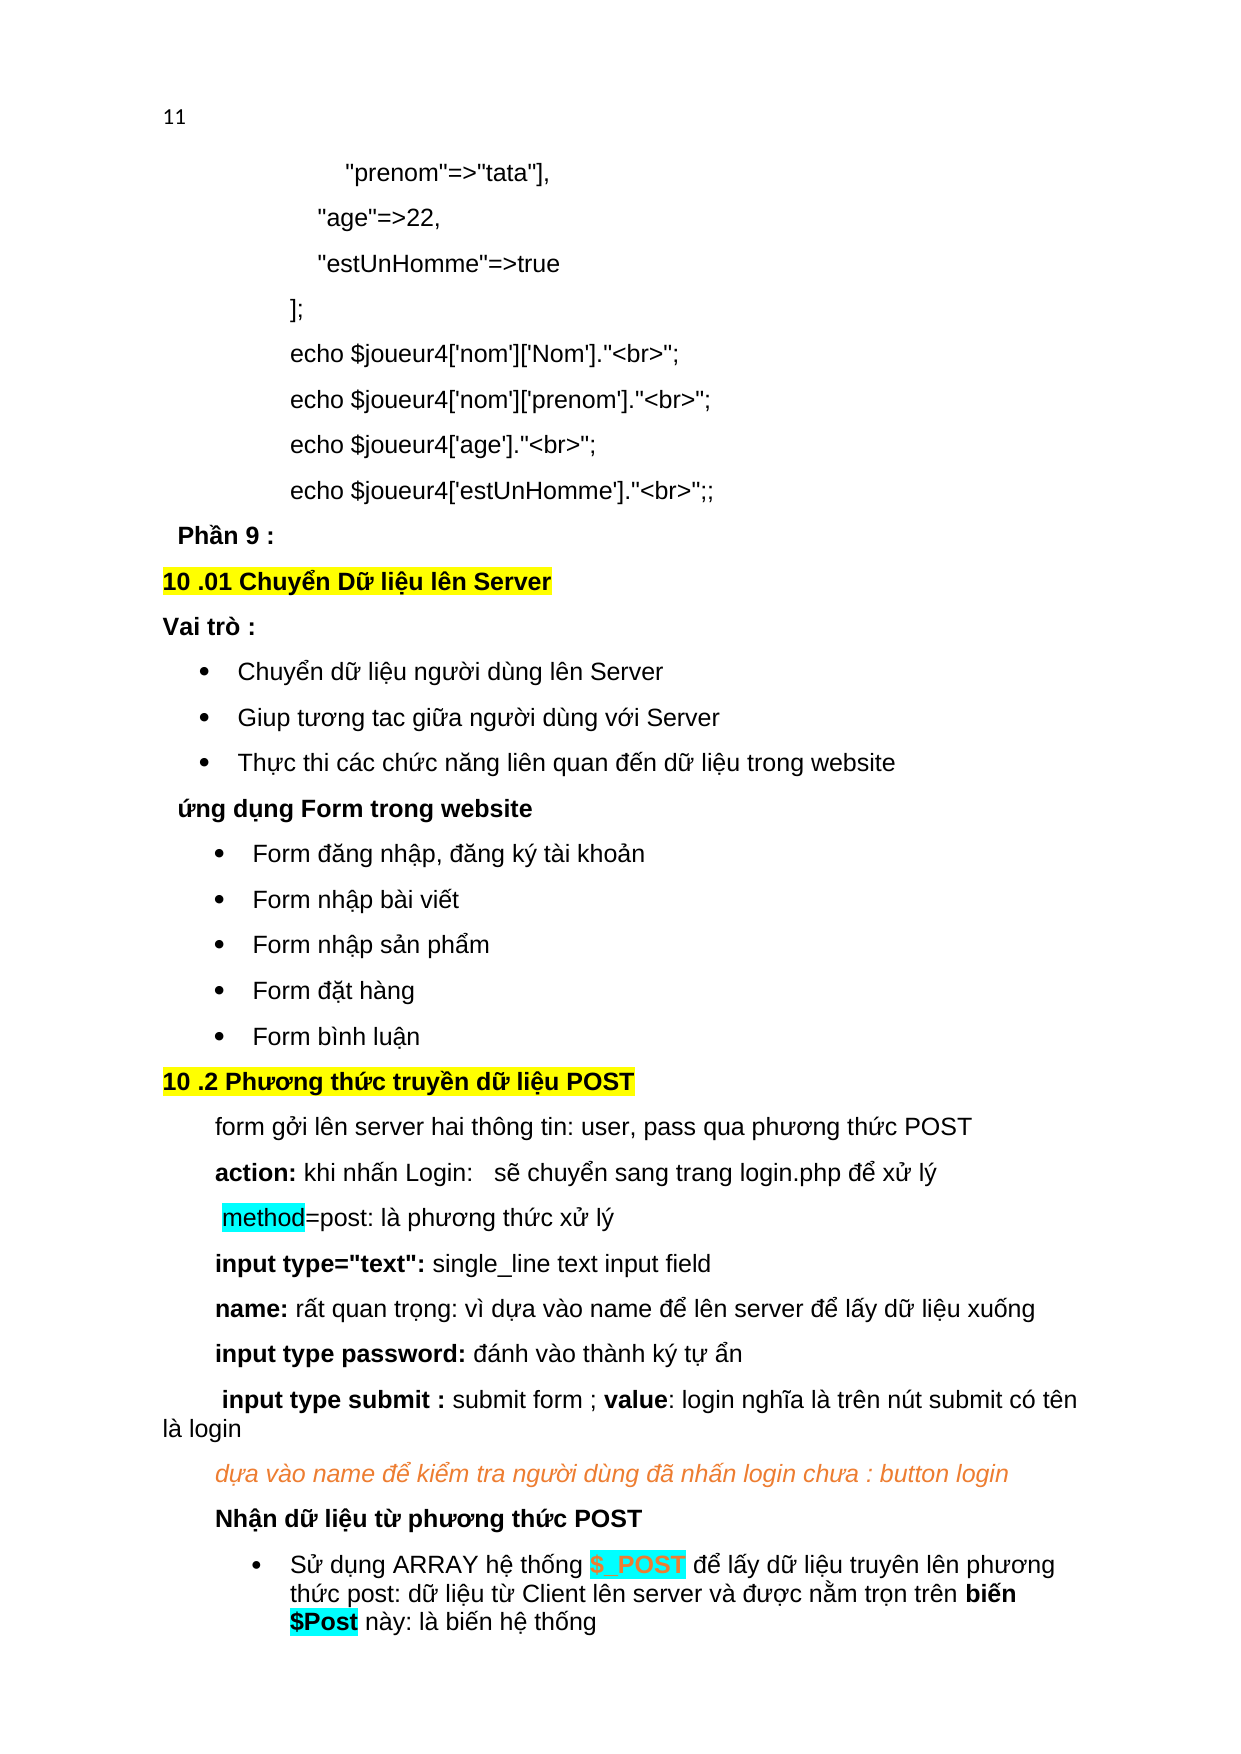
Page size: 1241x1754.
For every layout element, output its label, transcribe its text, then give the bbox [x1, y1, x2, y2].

text input type password: đánh vào thành ký tự ẩn [162, 1339, 1078, 1368]
text 10 .2 Phương thức truyền dữ liệu POST [162, 1067, 1078, 1096]
list "age"=>22, [290, 203, 1078, 232]
list Chuyển dữ liệu người dùng lên Server [200, 657, 1078, 686]
list Form bình luận [215, 1021, 1078, 1050]
text input type="text": single_line text input field [162, 1249, 1078, 1277]
list Form nhập sản phẩm [215, 930, 1078, 959]
list echo $joueur4['estUnHomme']."<br>";; [290, 476, 1078, 504]
text 10 .01 Chuyển Dữ liệu lên Server [162, 567, 1078, 595]
text input type submit : submit form ; value: login nghĩa là trên nút submit có tên là login [162, 1385, 1078, 1442]
list Sử dụng ARRAY hệ thống $_POST để lấy dữ liệu truyên lên phương thức post: dữ liệu từ Client lên server và được nằm trọn trên biến $Post này: là biến hệ thống [252, 1550, 1078, 1636]
list ]; [290, 294, 1078, 323]
list Giup tương tac giữa người dùng với Server [200, 703, 1078, 732]
list "prenom"=>"tata"], [290, 158, 1078, 187]
list echo $joueur4['age']."<br>"; [290, 430, 1078, 459]
text form gởi lên server hai thông tin: user, pass qua phương thức POST [162, 1112, 1078, 1141]
list Form nhập bài viết [215, 885, 1078, 914]
text Vai trò : [162, 612, 1078, 641]
list echo $joueur4['nom']['prenom']."<br>"; [290, 385, 1078, 414]
list echo $joueur4['nom']['Nom']."<br>"; [290, 339, 1078, 368]
list Form đặt hàng [215, 976, 1078, 1005]
text method=post: là phương thức xử lý [162, 1203, 1078, 1232]
list Thực thi các chức năng liên quan đến dữ liệu trong website [200, 748, 1078, 777]
list "estUnHomme"=>true [290, 249, 1078, 277]
text ứng dụng Form trong website [177, 794, 1078, 823]
list Form đăng nhập, đăng ký tài khoản [215, 839, 1078, 868]
text action: khi nhấn Login: sẽ chuyển sang trang login.php để xử lý [162, 1158, 1078, 1187]
text Nhận dữ liệu từ phương thức POST [162, 1504, 1078, 1533]
text Phần 9 : [177, 521, 1078, 550]
text dựa vào name để kiểm tra người dùng đã nhấn login chưa : button login [162, 1459, 1078, 1488]
text name: rất quan trọng: vì dựa vào name để lên server để lấy dữ liệu xuống [162, 1294, 1078, 1323]
